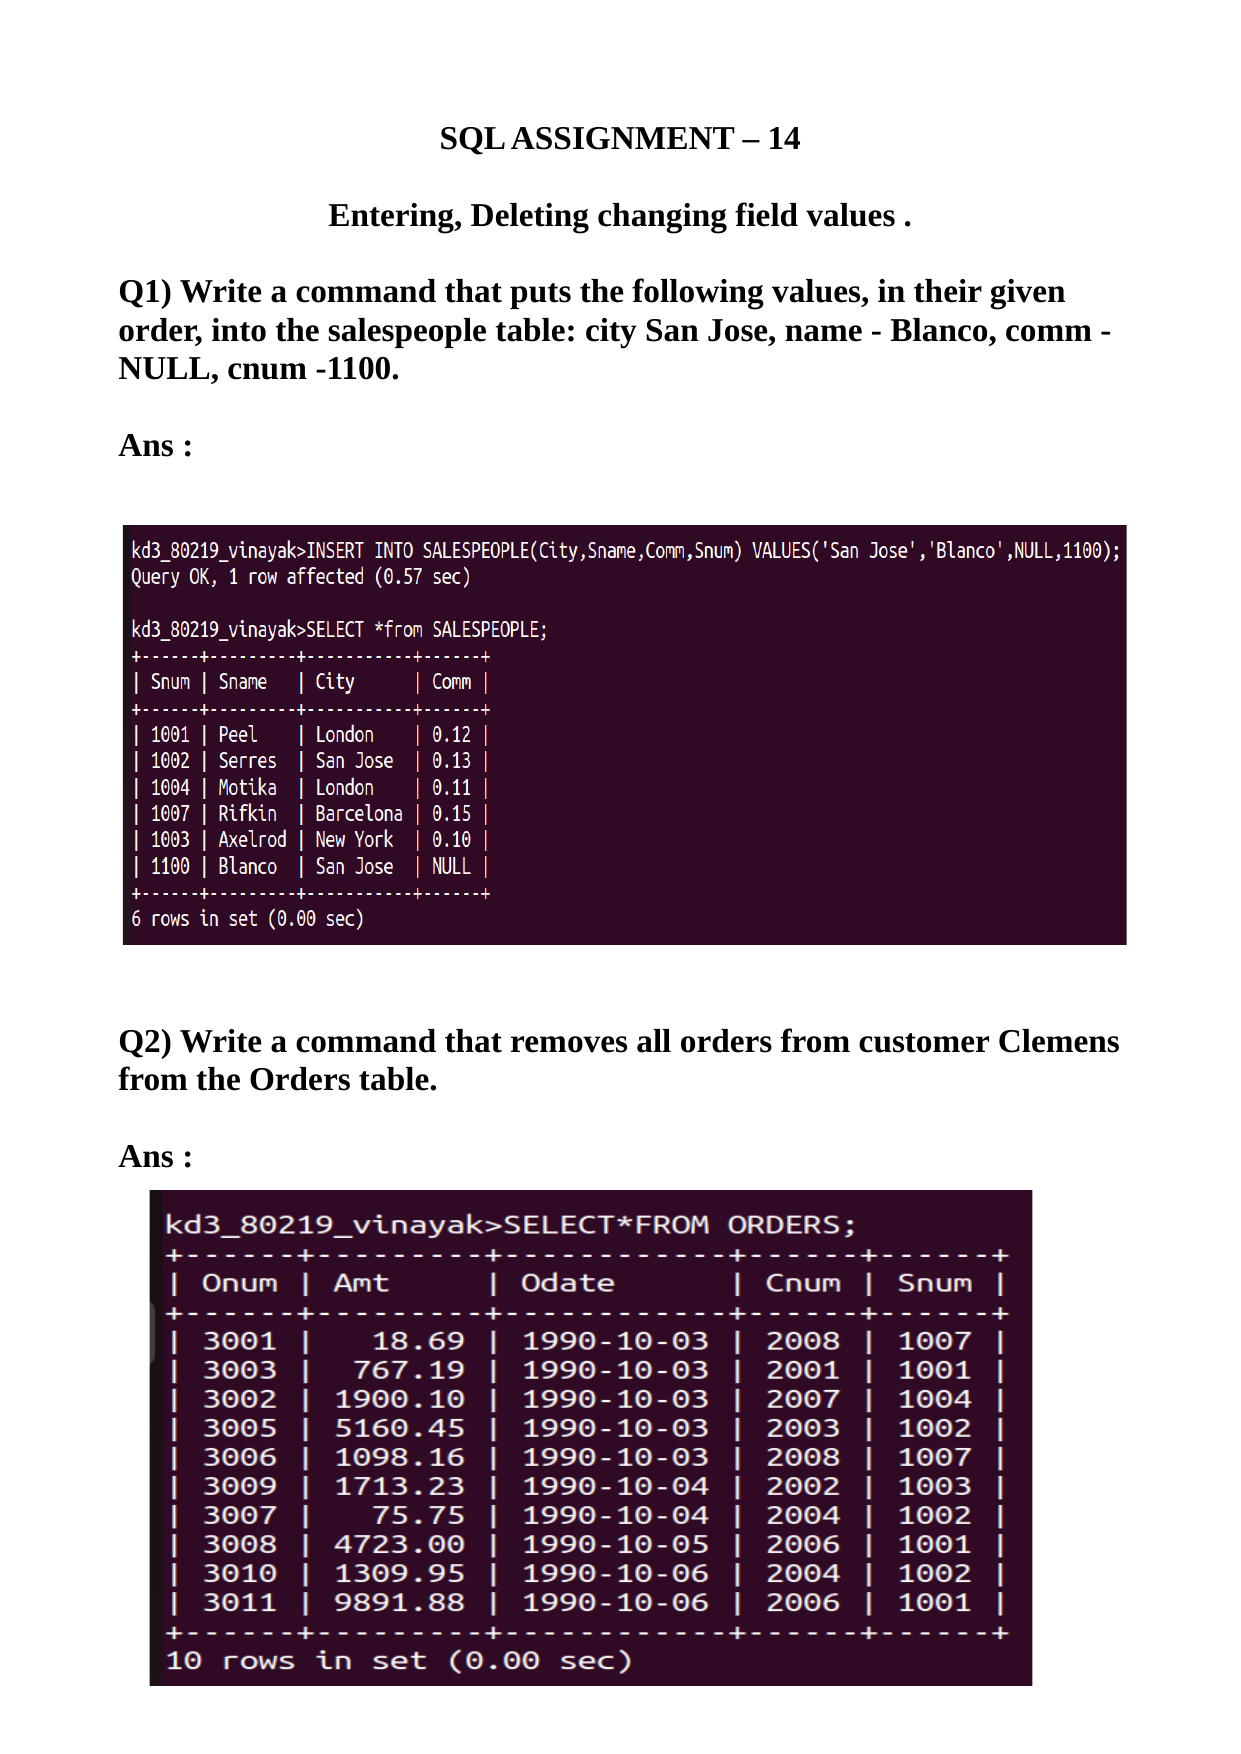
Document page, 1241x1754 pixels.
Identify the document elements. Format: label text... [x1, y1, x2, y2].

text SQL ASSIGNMENT – 14 [118, 118, 1122, 156]
picture [149, 1190, 1033, 1686]
text Ans : [118, 1136, 1122, 1175]
text Q1) Write a command that puts the following values, in their given order, into the salespeople table: city San Jose, name - Blanco, comm - NULL, cnum -1100. [118, 271, 1122, 386]
text Entering, Deleting changing field values . [118, 195, 1122, 233]
picture [122, 525, 1127, 945]
text Q2) Write a command that removes all orders from customer Clemens from the Orders table. [118, 1021, 1122, 1098]
text Ans : [118, 425, 1122, 463]
